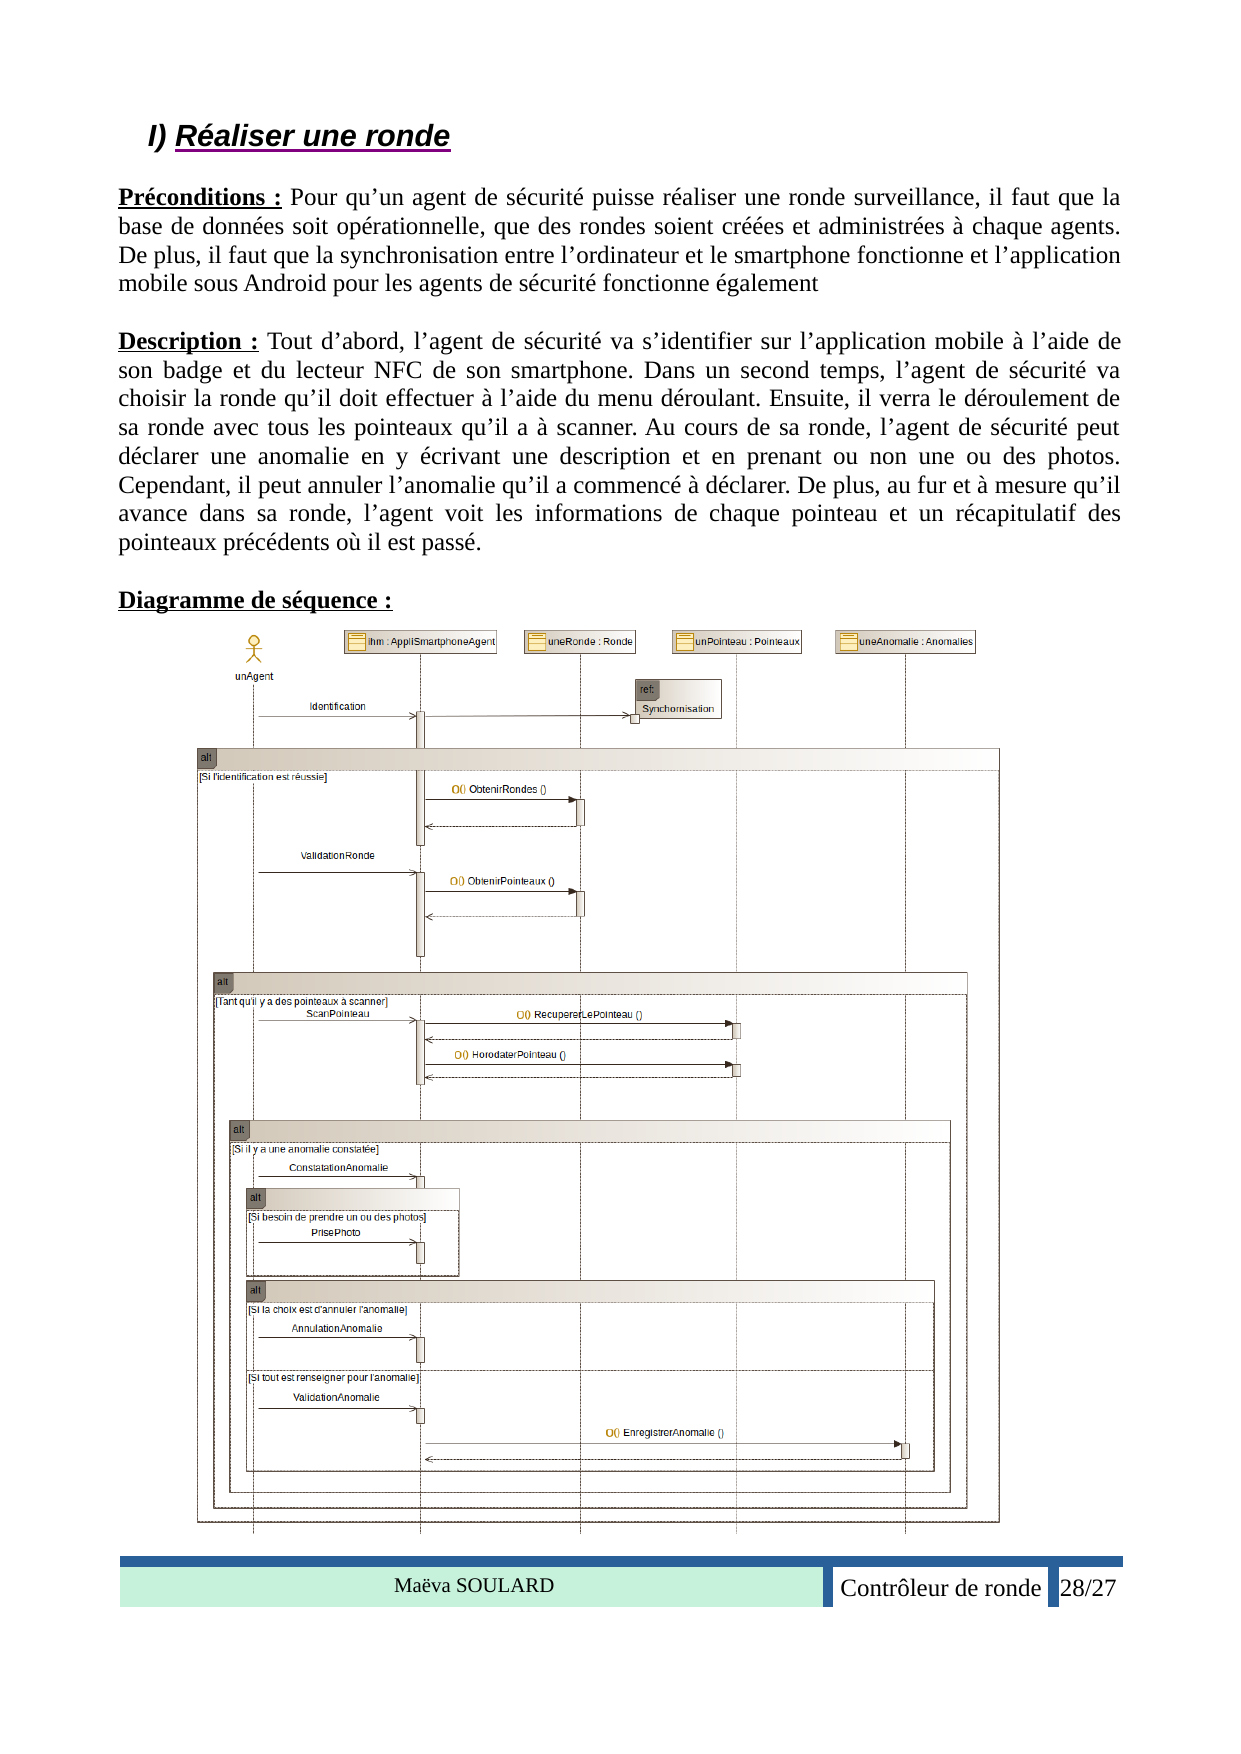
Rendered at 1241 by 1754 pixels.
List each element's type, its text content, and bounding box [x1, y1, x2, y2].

text Diagramme de séquence : [118, 585, 1122, 613]
text Préconditions : Pour qu’un agent de sécurité puisse réaliser une ronde surveillance, il faut que la base de données soit opérationnelle, que des rondes soient créées et administrées à chaque agents. De plus, il faut que la synchronisation entre l’ordinateur et le smartphone fonctionne et l’application mobile sous Android pour les agents de sécurité fonctionne également [118, 182, 1122, 297]
subtitle Réaliser une ronde [118, 118, 1122, 153]
picture [188, 621, 1008, 1534]
text Description : Tout d’abord, l’agent de sécurité va s’identifier sur l’application mobile à l’aide de son badge et du lecteur NFC de son smartphone. Dans un second temps, l’agent de sécurité va choisir la ronde qu’il doit effectuer à l’aide du menu déroulant. Ensuite, il verra le déroulement de sa ronde avec tous les pointeaux qu’il a à scanner. Au cours de sa ronde, l’agent de sécurité peut déclarer une anomalie en y écrivant une description et en prenant ou non une ou des photos. Cependant, il peut annuler l’anomalie qu’il a commencé à déclarer. De plus, au fur et à mesure qu’il avance dans sa ronde, l’agent voit les informations de chaque pointeau et un récapitulatif des pointeaux précédents où il est passé. [118, 326, 1122, 556]
